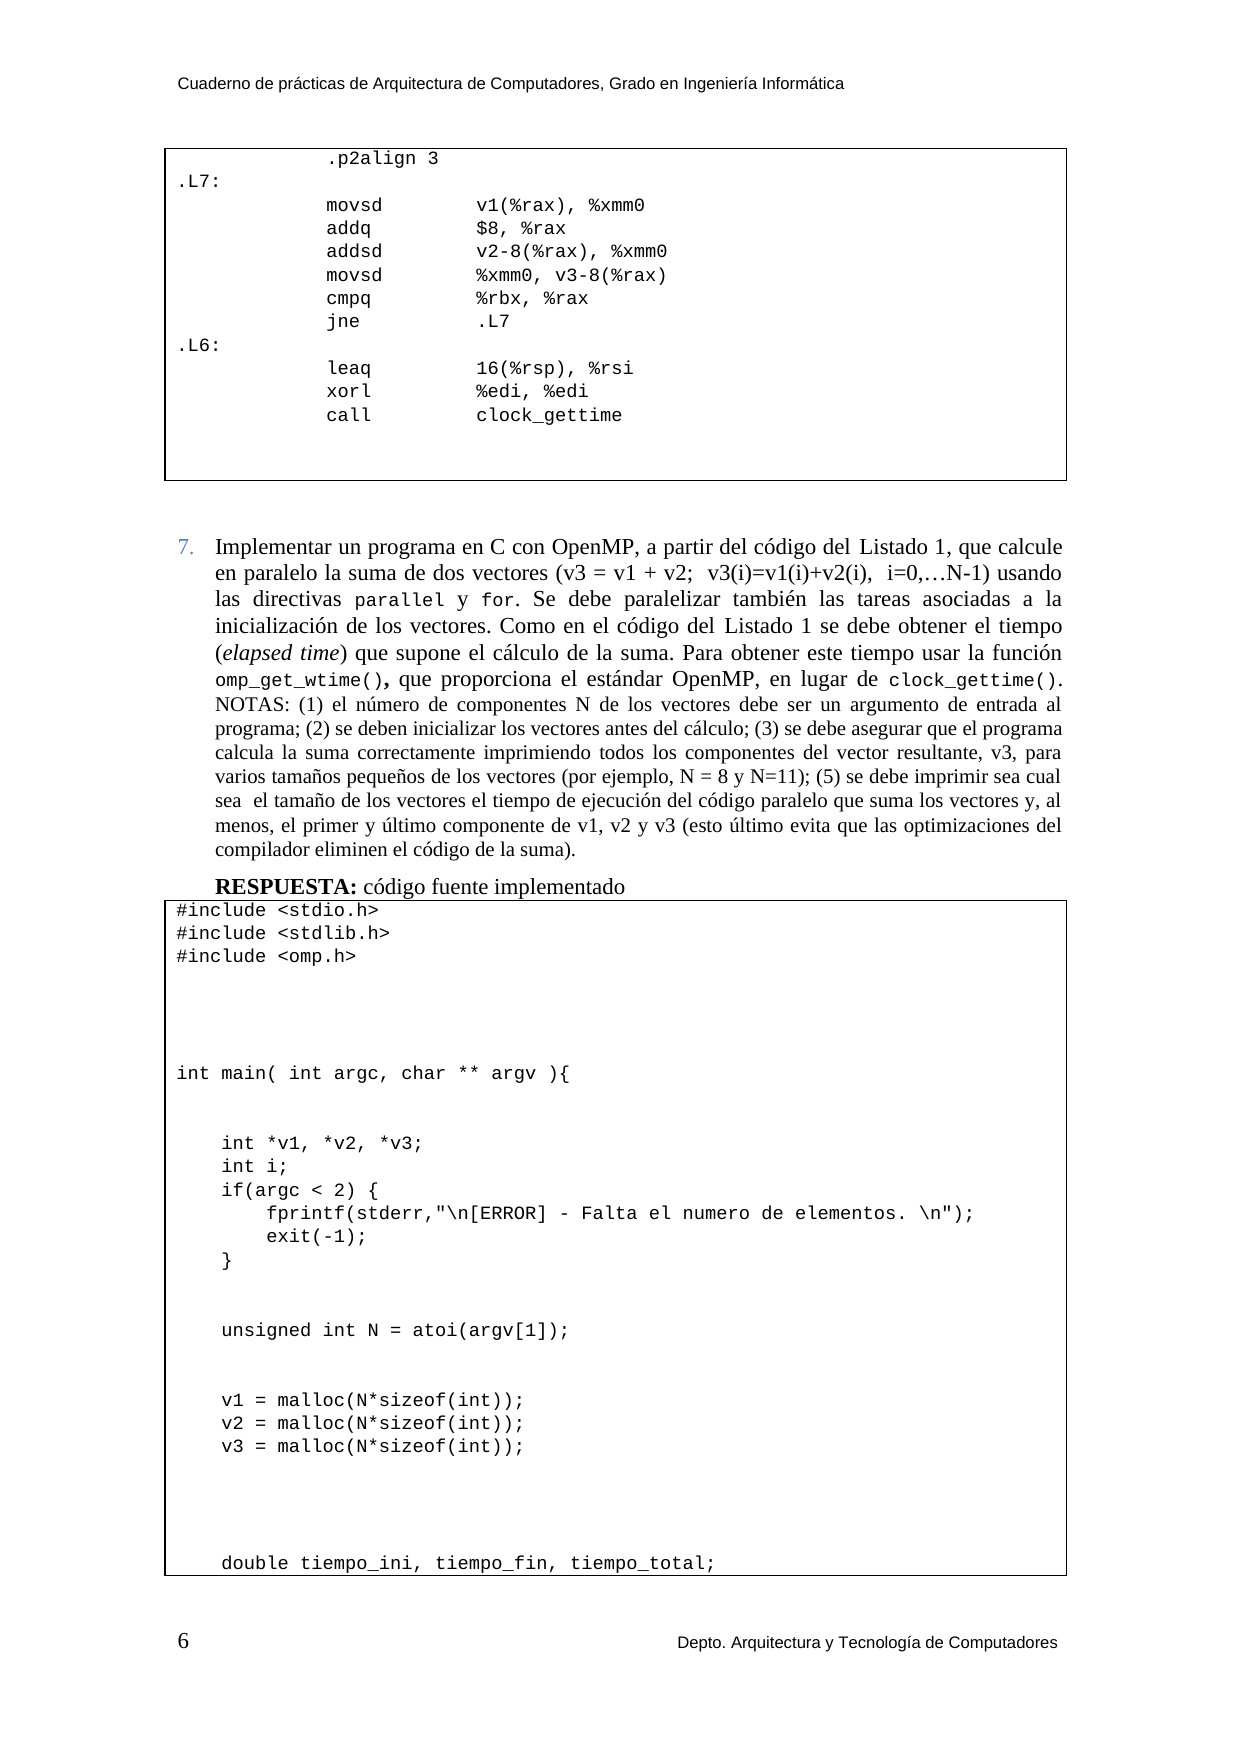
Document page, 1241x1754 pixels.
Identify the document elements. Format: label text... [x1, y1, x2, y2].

table_header .p2align 3 .L7: movsd v1(%rax), %xmm0 addq $8, %rax addsd v2-8(%rax), %xmm0 movsd %xmm0, v3-8(%rax) cmpq %rbx, %rax jne .L7 .L6: leaq 16(%rsp), %rsi xorl %edi, %edi call clock_gettime [166, 149, 1066, 480]
list Implementar un programa en C con OpenMP, a partir del código del Listado 1, que calcule en paralelo la suma de dos vectores (v3 = v1 + v2; v3(i)=v1(i)+v2(i), i=0,…N-1) usando las directivas parallel y for. Se debe paralelizar también las tareas asociadas a la inicialización de los vectores. Como en el código del Listado 1 se debe obtener el tiempo (elapsed time) que supone el cálculo de la suma. Para obtener este tiempo usar la función omp_get_wtime(), que proporciona el estándar OpenMP, en lugar de clock_gettime(). NOTAS: (1) el número de componentes N de los vectores debe ser un argumento de entrada al programa; (2) se deben inicializar los vectores antes del cálculo; (3) se debe asegurar que el programa calcula la suma correctamente imprimiendo todos los componentes del vector resultante, v3, para varios tamaños pequeños de los vectores (por ejemplo, N = 8 y N=11); (5) se debe imprimir sea cual sea el tamaño de los vectores el tiempo de ejecución del código paralelo que suma los vectores y, al menos, el primer y último componente de v1, v2 y v3 (esto último evita que las optimizaciones del compilador eliminen el código de la suma). [177, 533, 1063, 861]
table_header #include <stdio.h> #include <stdlib.h> #include <omp.h> int main( int argc, char ** argv ){ int *v1, *v2, *v3; int i; if(argc < 2) { fprintf(stderr,"\n[ERROR] - Falta el numero de elementos. \n"); exit(-1); } unsigned int N = atoi(argv[1]); v1 = malloc(N*sizeof(int)); v2 = malloc(N*sizeof(int)); v3 = malloc(N*sizeof(int)); double tiempo_ini, tiempo_fin, tiempo_total; [166, 901, 1066, 1575]
text RESPUESTA: código fuente implementado [215, 873, 1063, 899]
